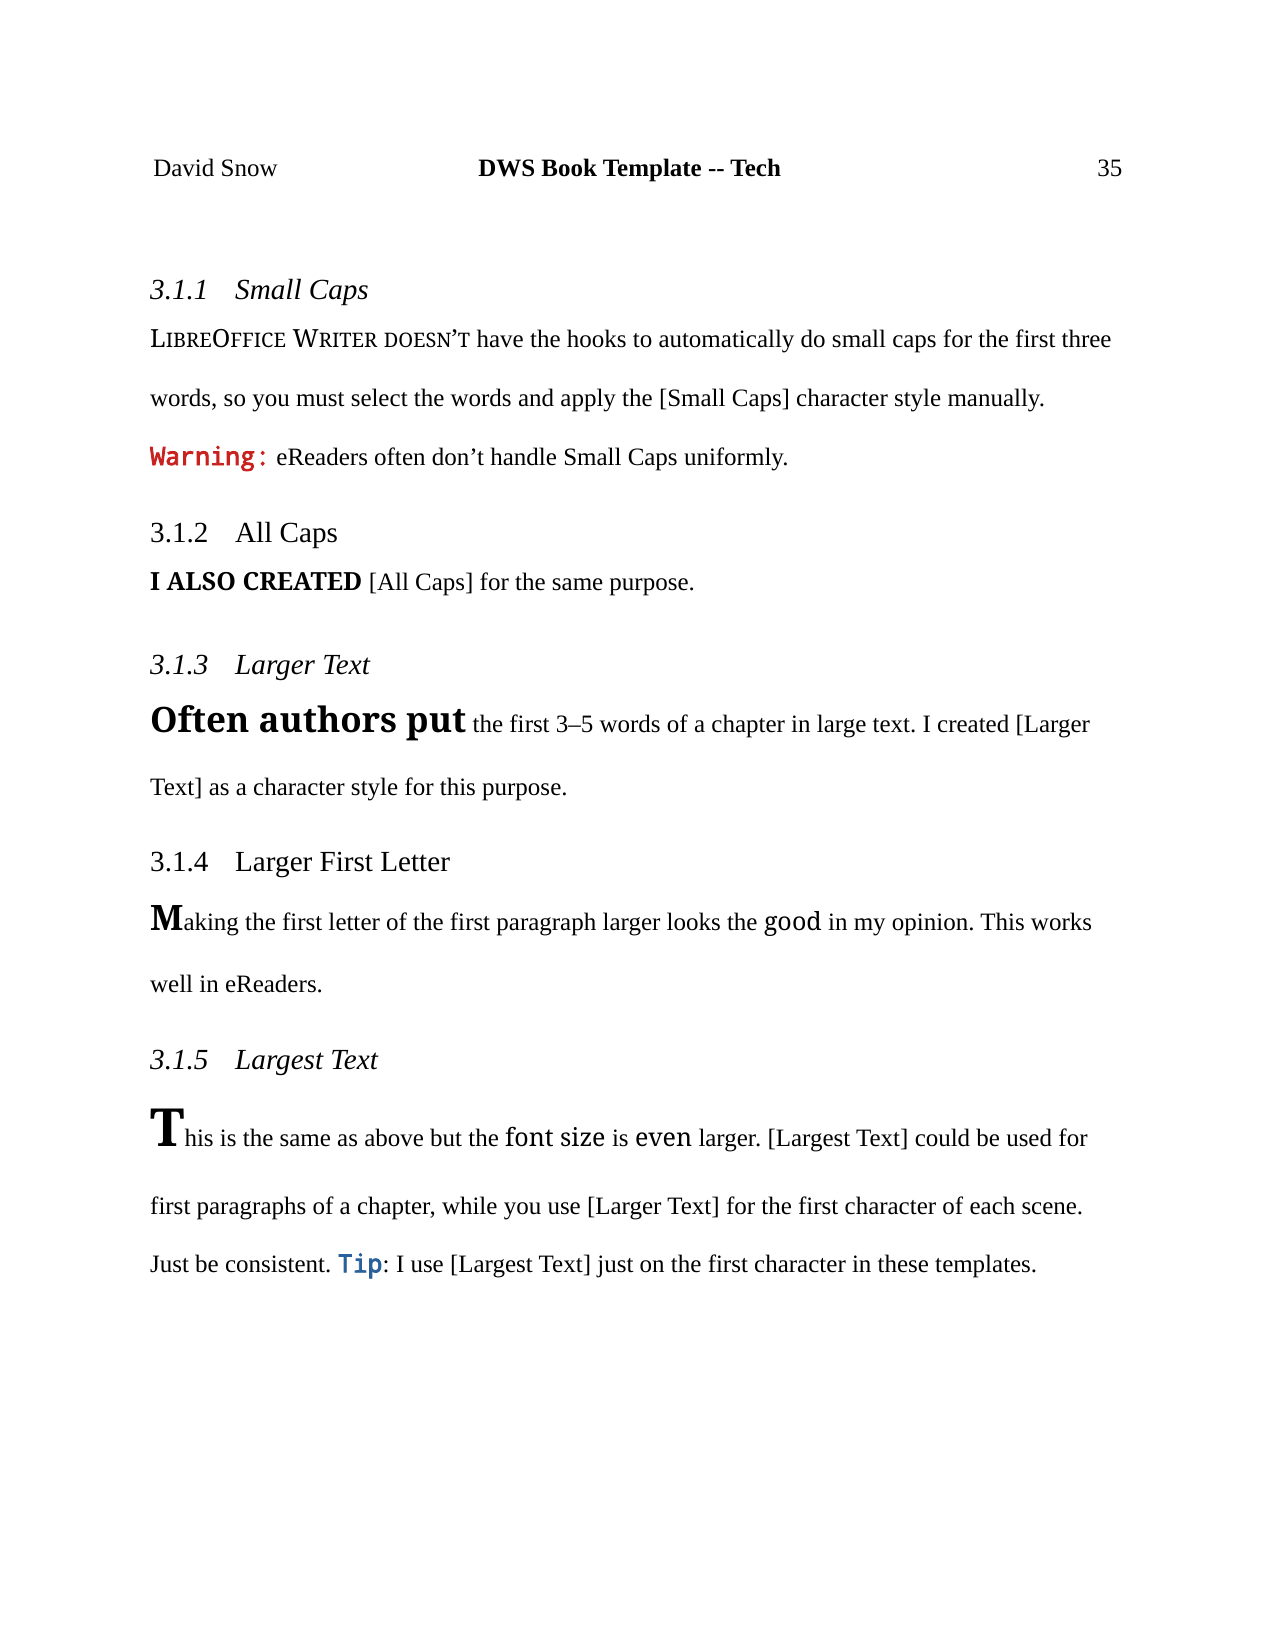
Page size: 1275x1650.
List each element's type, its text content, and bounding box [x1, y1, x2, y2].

subtitle Largest Text [150, 1042, 1125, 1076]
subtitle Larger Text [150, 647, 1125, 681]
text This is the same as above but the font size is even larger. [Largest Text] could be used for first paragraphs of a chapter, while you use [Larger Text] for the first character of each scene. Just be consistent. Tip: I use [Largest Text] just on the first character in these templates. [150, 1091, 1125, 1278]
subtitle All Caps [150, 515, 1125, 549]
subtitle Small Caps [150, 272, 1125, 306]
text Often authors put the first 3–5 words of a chapter in large text. I created [Larger Text] as a character style for this purpose. [150, 696, 1125, 801]
text LibreOffice Writer doesn’t have the hooks to automatically do small caps for the first three words, so you must select the words and apply the [Small Caps] character style manually. Warning: eReaders often don’t handle Small Caps uniformly. [150, 321, 1125, 471]
subtitle Larger First Letter [150, 844, 1125, 878]
text Making the first letter of the first paragraph larger looks the good in my opinion. This works well in eReaders. [150, 893, 1125, 998]
text I also created [All Caps] for the same purpose. [150, 564, 1125, 598]
